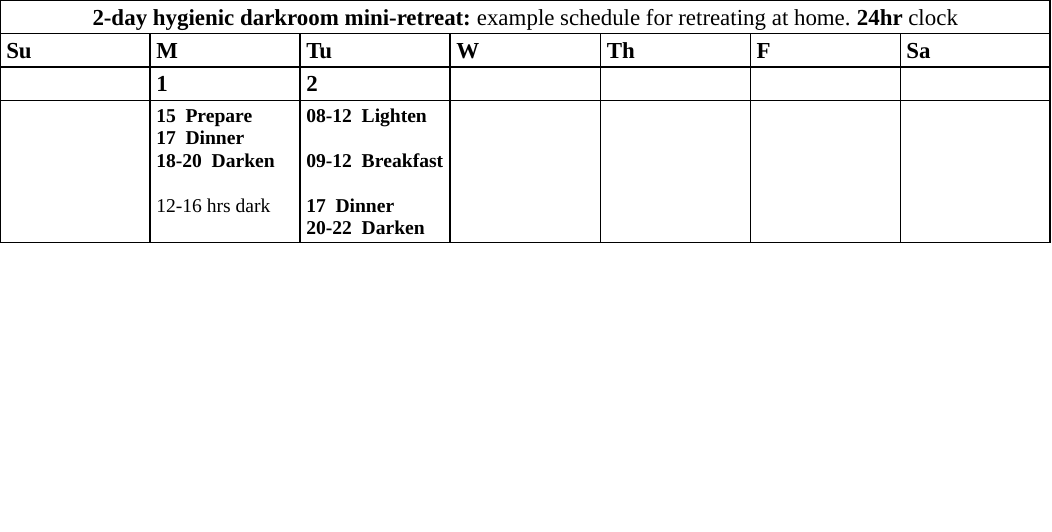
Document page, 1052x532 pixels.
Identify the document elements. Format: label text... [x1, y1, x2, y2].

table_cell Tu [301, 34, 449, 66]
table_cell [901, 101, 1049, 242]
table_cell 2 [301, 68, 449, 100]
table_cell [1, 101, 149, 242]
table_cell W [451, 34, 600, 66]
table_cell [451, 101, 600, 242]
table_cell [901, 68, 1049, 100]
table_cell 08-12 Lighten 09-12 Breakfast 17 Dinner 20-22 Darken [301, 101, 449, 242]
table_cell M [151, 34, 299, 66]
table_cell ­Su [1, 34, 149, 66]
table_cell [601, 101, 750, 242]
table_cell [601, 68, 750, 100]
table_header 2-day hygienic darkroom mini-retreat: example schedule for retreating at home. 24hr clock [1, 1, 1049, 33]
table_cell [451, 68, 600, 100]
table_cell [1, 68, 149, 100]
table_cell [751, 68, 900, 100]
table_cell Th [601, 34, 750, 66]
table_cell [751, 101, 900, 242]
table_cell Sa [901, 34, 1049, 66]
table_cell F [751, 34, 900, 66]
table_cell 15 Prepare 17 Dinner 18-20 Darken 12-16 hrs dark [151, 101, 299, 242]
table_cell 1 [151, 68, 299, 100]
